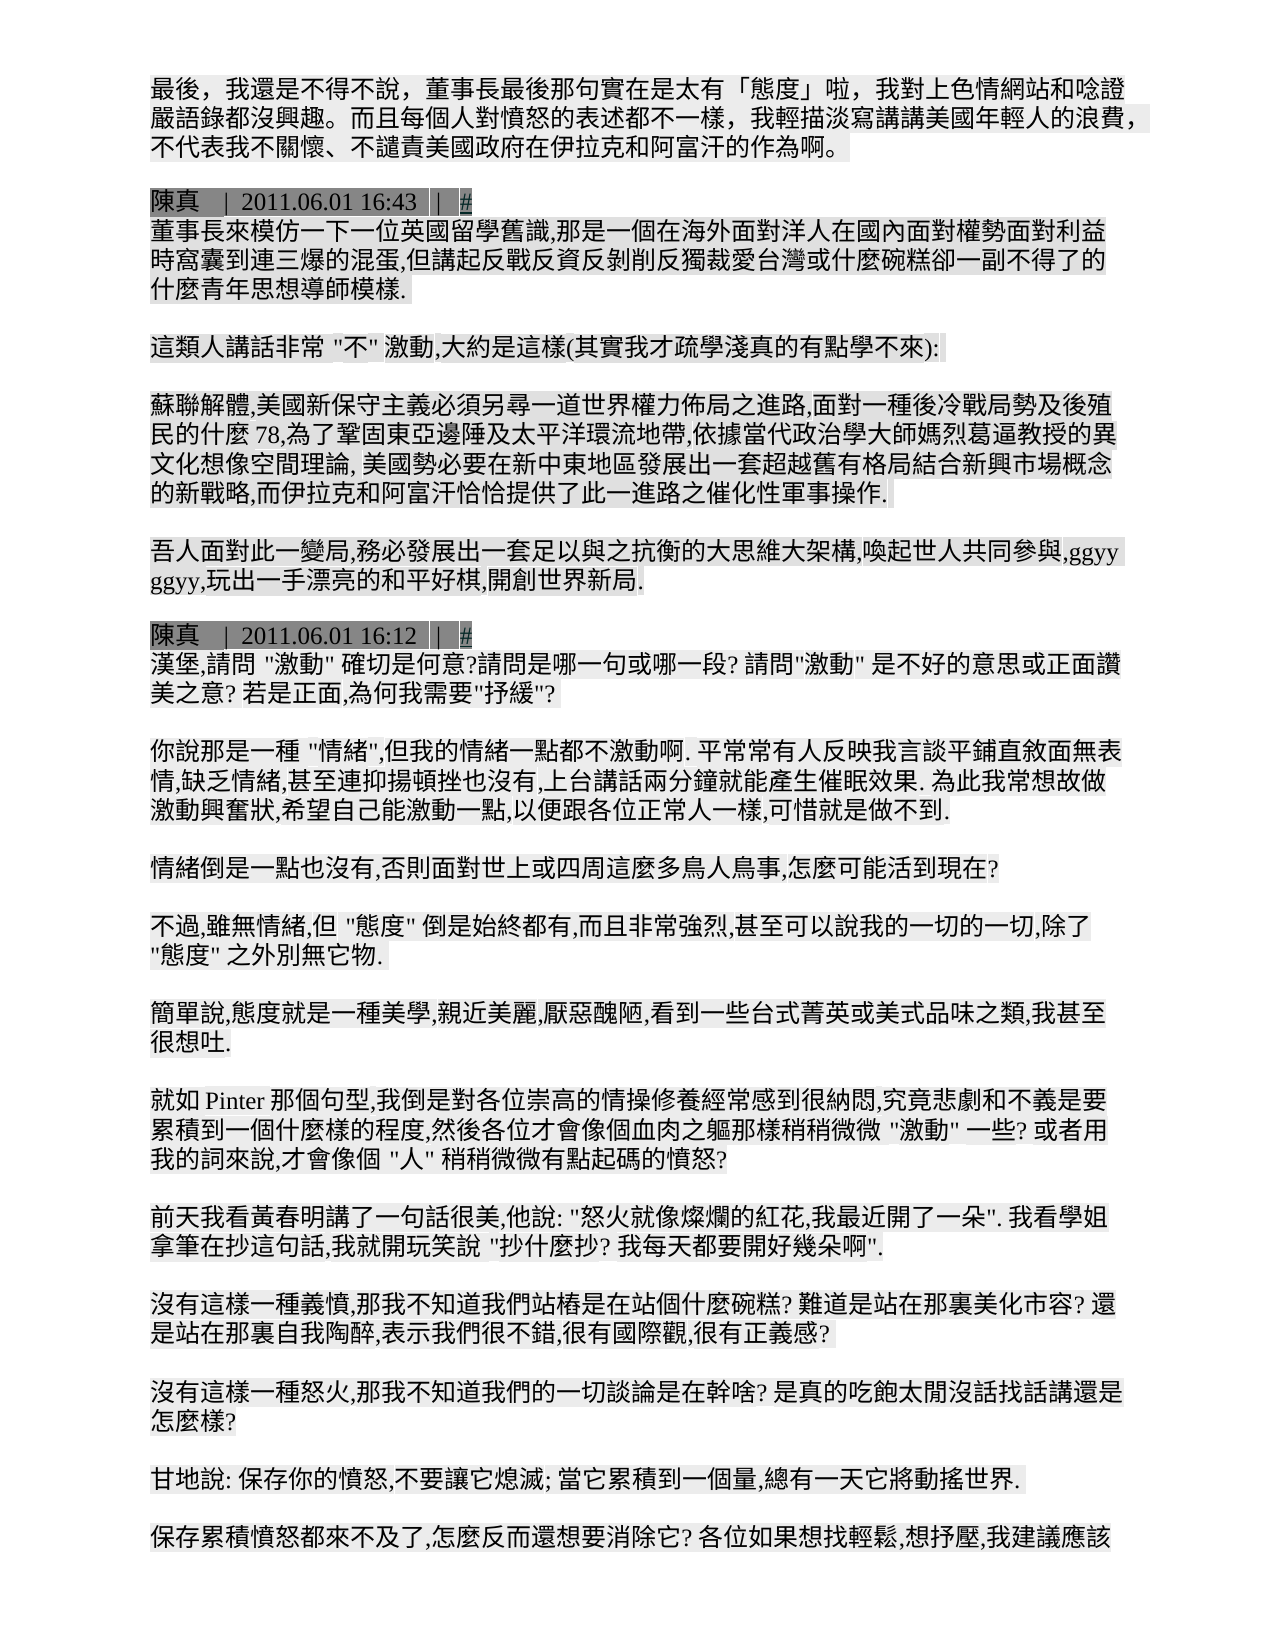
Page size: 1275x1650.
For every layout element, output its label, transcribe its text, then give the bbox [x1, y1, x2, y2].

text 陳真 | 2011.06.01 16:12 | # [150, 621, 1125, 650]
text 陳真 | 2011.06.01 16:43 | # [150, 187, 1125, 217]
text 董事長這幾天下來寫的留言，在我看來，針對美軍在阿富汗的不公不義，每句都給我很「激動」的印象啊。不過那恐怕是我以個人的情緒眼光想像別人，是我不應該。你我對「激動」和「紓緩」所指涉的有些不同，讓我稍作解釋。 首先希望您別認為我個人缺乏所謂的「態度」或「義憤」，對我而言，凡是只要讀到聽這世上的壞事情時，像是烏干達前陣子要頒佈同性戀入罪化的法條、或者美國眾議院通過"反恐"戰爭可以無限打的特規時，都會產生極為激動的情緒。我有這種情緒時，很難重拾手邊該做的事，所以需要「紓緩」：當然，紓緩不代表減少自己認知裡的憤怒，而是轉化亦或升華當下的負面情緒。我最常用的方法就是聽重金屬音樂，尤其是像Rage Against the Machine這類政治意味強烈的樂團。董事長如果有聽我擺的連結，就可以知道DAM的歌不是聽了就會消解憤怒的音樂，而是憤怒凝聚的產物，能夠幫助我冶煉那種憤怒的媒介。歸根究底，「紓緩」大概是用錯詞了，不大適合形容我當下想像聆聽那首歌可能產生的「作用」。 最後，我還是不得不說，董事長最後那句實在是太有「態度」啦，我對上色情網站和唸證嚴語錄都沒興趣。而且每個人對憤怒的表述都不一樣，我輕描淡寫講講美國年輕人的浪費，不代表我不關懷、不譴責美國政府在伊拉克和阿富汗的作為啊。 [150, 75, 1125, 162]
text 漢堡,請問 "激動" 確切是何意?請問是哪一句或哪一段? 請問"激動" 是不好的意思或正面讚美之意? 若是正面,為何我需要"抒緩"? 你說那是一種 "情緒",但我的情緒一點都不激動啊. 平常常有人反映我言談平鋪直敘面無表情,缺乏情緒,甚至連抑揚頓挫也沒有,上台講話兩分鐘就能產生催眠效果. 為此我常想故做激動興奮狀,希望自己能激動一點,以便跟各位正常人一樣,可惜就是做不到. 情緒倒是一點也沒有,否則面對世上或四周這麼多鳥人鳥事,怎麼可能活到現在? 不過,雖無情緒,但 "態度" 倒是始終都有,而且非常強烈,甚至可以說我的一切的一切,除了 "態度" 之外別無它物. 簡單說,態度就是一種美學,親近美麗,厭惡醜陋,看到一些台式菁英或美式品味之類,我甚至很想吐. 就如Pinter那個句型,我倒是對各位崇高的情操修養經常感到很納悶,究竟悲劇和不義是要累積到一個什麼樣的程度,然後各位才會像個血肉之軀那樣稍稍微微 "激動" 一些? 或者用我的詞來說,才會像個 "人" 稍稍微微有點起碼的憤怒? 前天我看黃春明講了一句話很美,他說: "怒火就像燦爛的紅花,我最近開了一朵". 我看學姐拿筆在抄這句話,我就開玩笑說 "抄什麼抄? 我每天都要開好幾朵啊". 沒有這樣一種義憤,那我不知道我們站樁是在站個什麼碗糕? 難道是站在那裏美化市容? 還是站在那裏自我陶醉,表示我們很不錯,很有國際觀,很有正義感? 沒有這樣一種怒火,那我不知道我們的一切談論是在幹啥? 是真的吃飽太閒沒話找話講還是怎麼樣? 甘地說: 保存你的憤怒,不要讓它熄滅; 當它累積到一個量,總有一天它將動搖世界. 保存累積憤怒都來不及了,怎麼反而還想要消除它? 各位如果想找輕鬆,想抒壓,我建議應該 [150, 650, 1125, 1552]
text 董事長來模仿一下一位英國留學舊識,那是一個在海外面對洋人在國內面對權勢面對利益時窩囊到連三爆的混蛋,但講起反戰反資反剝削反獨裁愛台灣或什麼碗糕卻一副不得了的什麼青年思想導師模樣. 這類人講話非常 "不" 激動,大約是這樣(其實我才疏學淺真的有點學不來): 蘇聯解體,美國新保守主義必須另尋一道世界權力佈局之進路,面對一種後冷戰局勢及後殖民的什麼78,為了鞏固東亞邊陲及太平洋環流地帶,依據當代政治學大師媽烈葛逼教授的異文化想像空間理論, 美國勢必要在新中東地區發展出一套超越舊有格局結合新興市場概念的新戰略,而伊拉克和阿富汗恰恰提供了此一進路之催化性軍事操作. 吾人面對此一變局,務必發展出一套足以與之抗衡的大思維大架構,喚起世人共同參與,ggyy ggyy,玩出一手漂亮的和平好棋,開創世界新局. [150, 217, 1125, 596]
